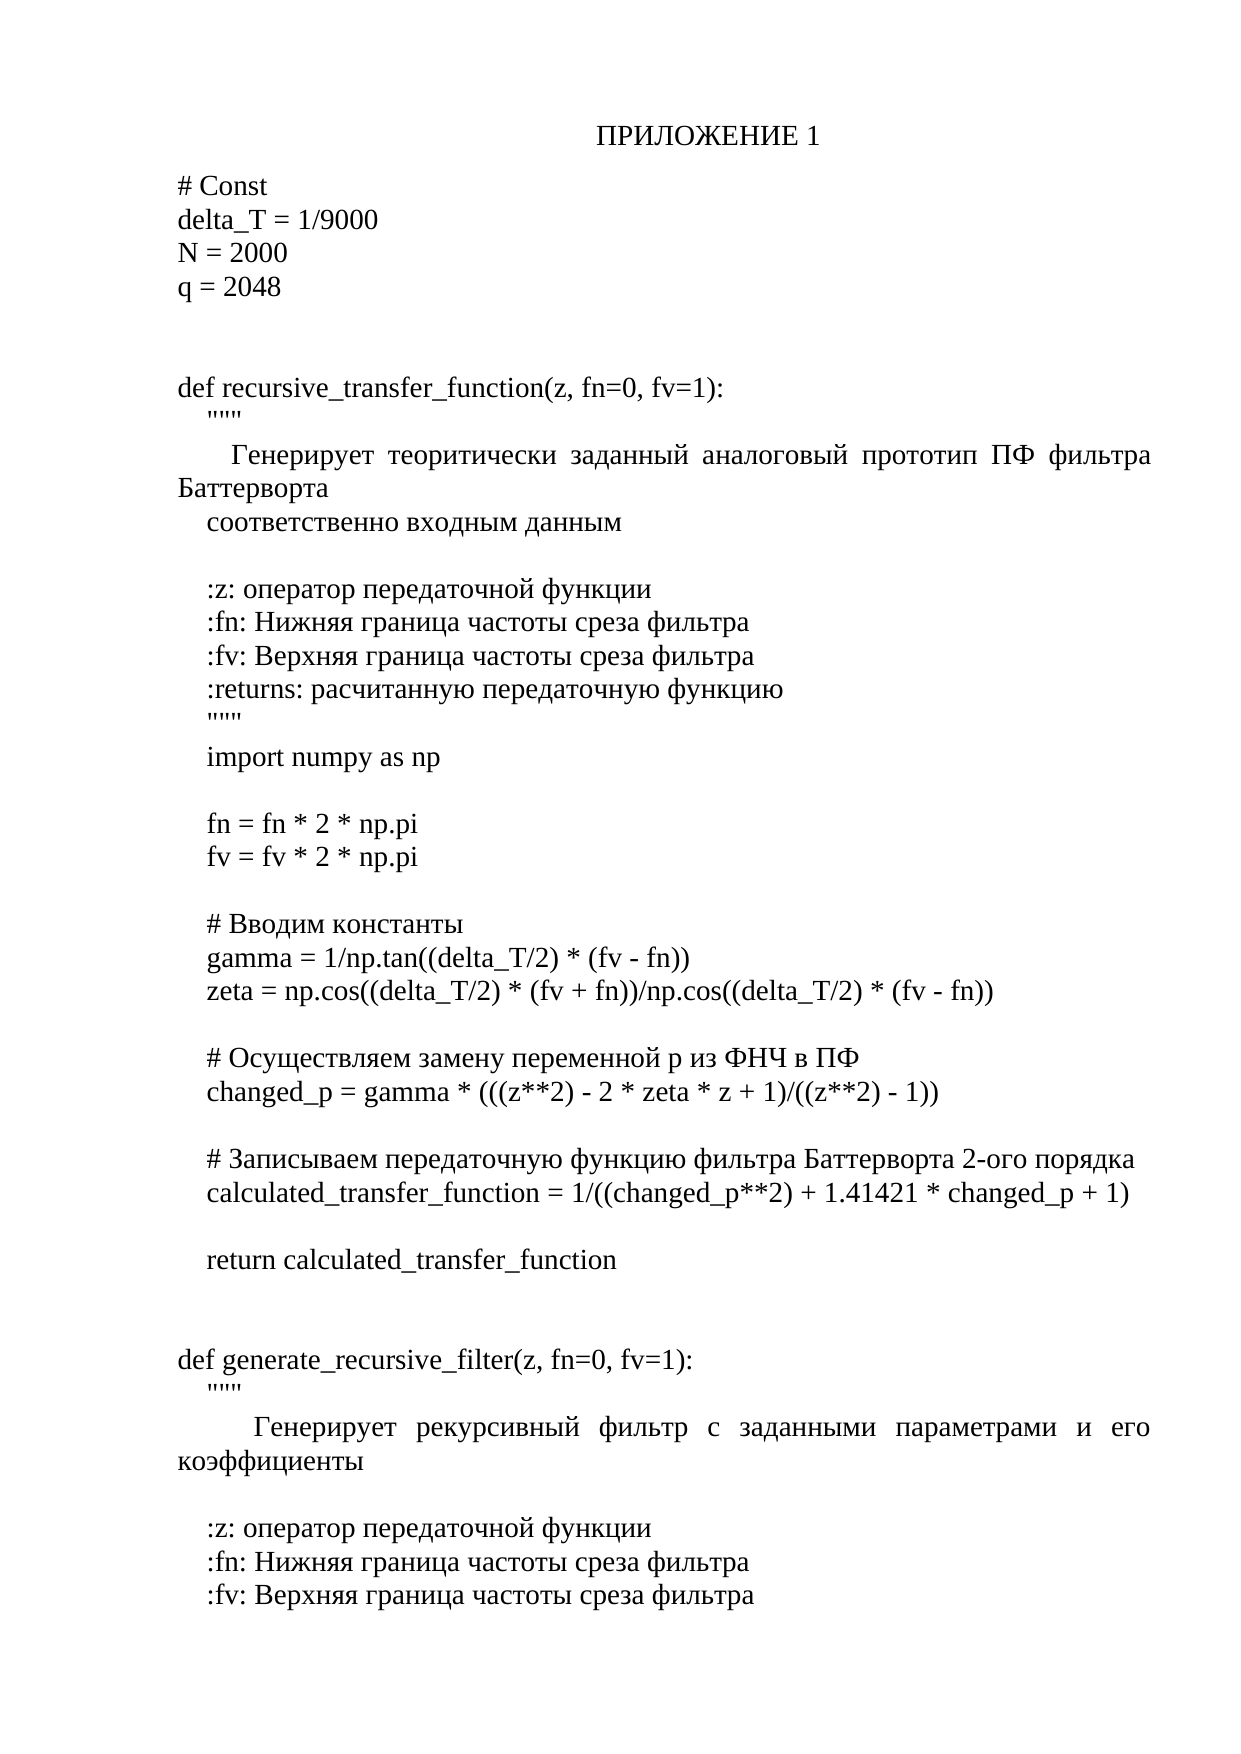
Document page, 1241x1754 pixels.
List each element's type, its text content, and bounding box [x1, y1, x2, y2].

text """ [177, 705, 1152, 739]
text N = 2000 [177, 236, 1152, 269]
text def recursive_transfer_function(z, fn=0, fv=1): [177, 370, 1152, 403]
text :fv: Верхняя граница частоты среза фильтра [177, 1577, 1152, 1611]
text :z: оператор передаточной функции [177, 1510, 1152, 1544]
text """ [177, 1376, 1152, 1409]
text return calculated_transfer_function [177, 1242, 1152, 1275]
text :fn: Нижняя граница частоты среза фильтра [177, 1544, 1152, 1577]
text # Вводим константы [177, 906, 1152, 940]
text fn = fn * 2 * np.pi [177, 806, 1152, 839]
text delta_T = 1/9000 [177, 202, 1152, 236]
text :returns: расчитанную передаточную функцию [177, 672, 1152, 705]
text соответственно входным данным [177, 504, 1152, 537]
text def generate_recursive_filter(z, fn=0, fv=1): [177, 1342, 1152, 1376]
text :fn: Нижняя граница частоты среза фильтра [177, 604, 1152, 638]
text Генерирует теоритически заданный аналоговый прототип ПФ фильтра Баттерворта [177, 437, 1152, 504]
text import numpy as np [177, 739, 1152, 772]
text ПРИЛОЖЕНИЕ 1 [177, 118, 1152, 152]
text :z: оператор передаточной функции [177, 571, 1152, 604]
text zeta = np.cos((delta_T/2) * (fv + fn))/np.cos((delta_T/2) * (fv - fn)) [177, 973, 1152, 1007]
text """ [177, 403, 1152, 437]
text gamma = 1/np.tan((delta_T/2) * (fv - fn)) [177, 940, 1152, 973]
text # Записываем передаточную функцию фильтра Баттерворта 2-ого порядка [177, 1141, 1152, 1175]
text fv = fv * 2 * np.pi [177, 839, 1152, 873]
text Генерирует рекурсивный фильтр с заданными параметрами и его коэффициенты [177, 1409, 1152, 1477]
text # Const [177, 168, 1152, 202]
text q = 2048 [177, 269, 1152, 303]
text # Осуществляем замену переменной р из ФНЧ в ПФ [177, 1041, 1152, 1074]
text :fv: Верхняя граница частоты среза фильтра [177, 638, 1152, 672]
text changed_p = gamma * (((z**2) - 2 * zeta * z + 1)/((z**2) - 1)) [177, 1074, 1152, 1108]
text calculated_transfer_function = 1/((changed_p**2) + 1.41421 * changed_p + 1) [177, 1175, 1152, 1208]
